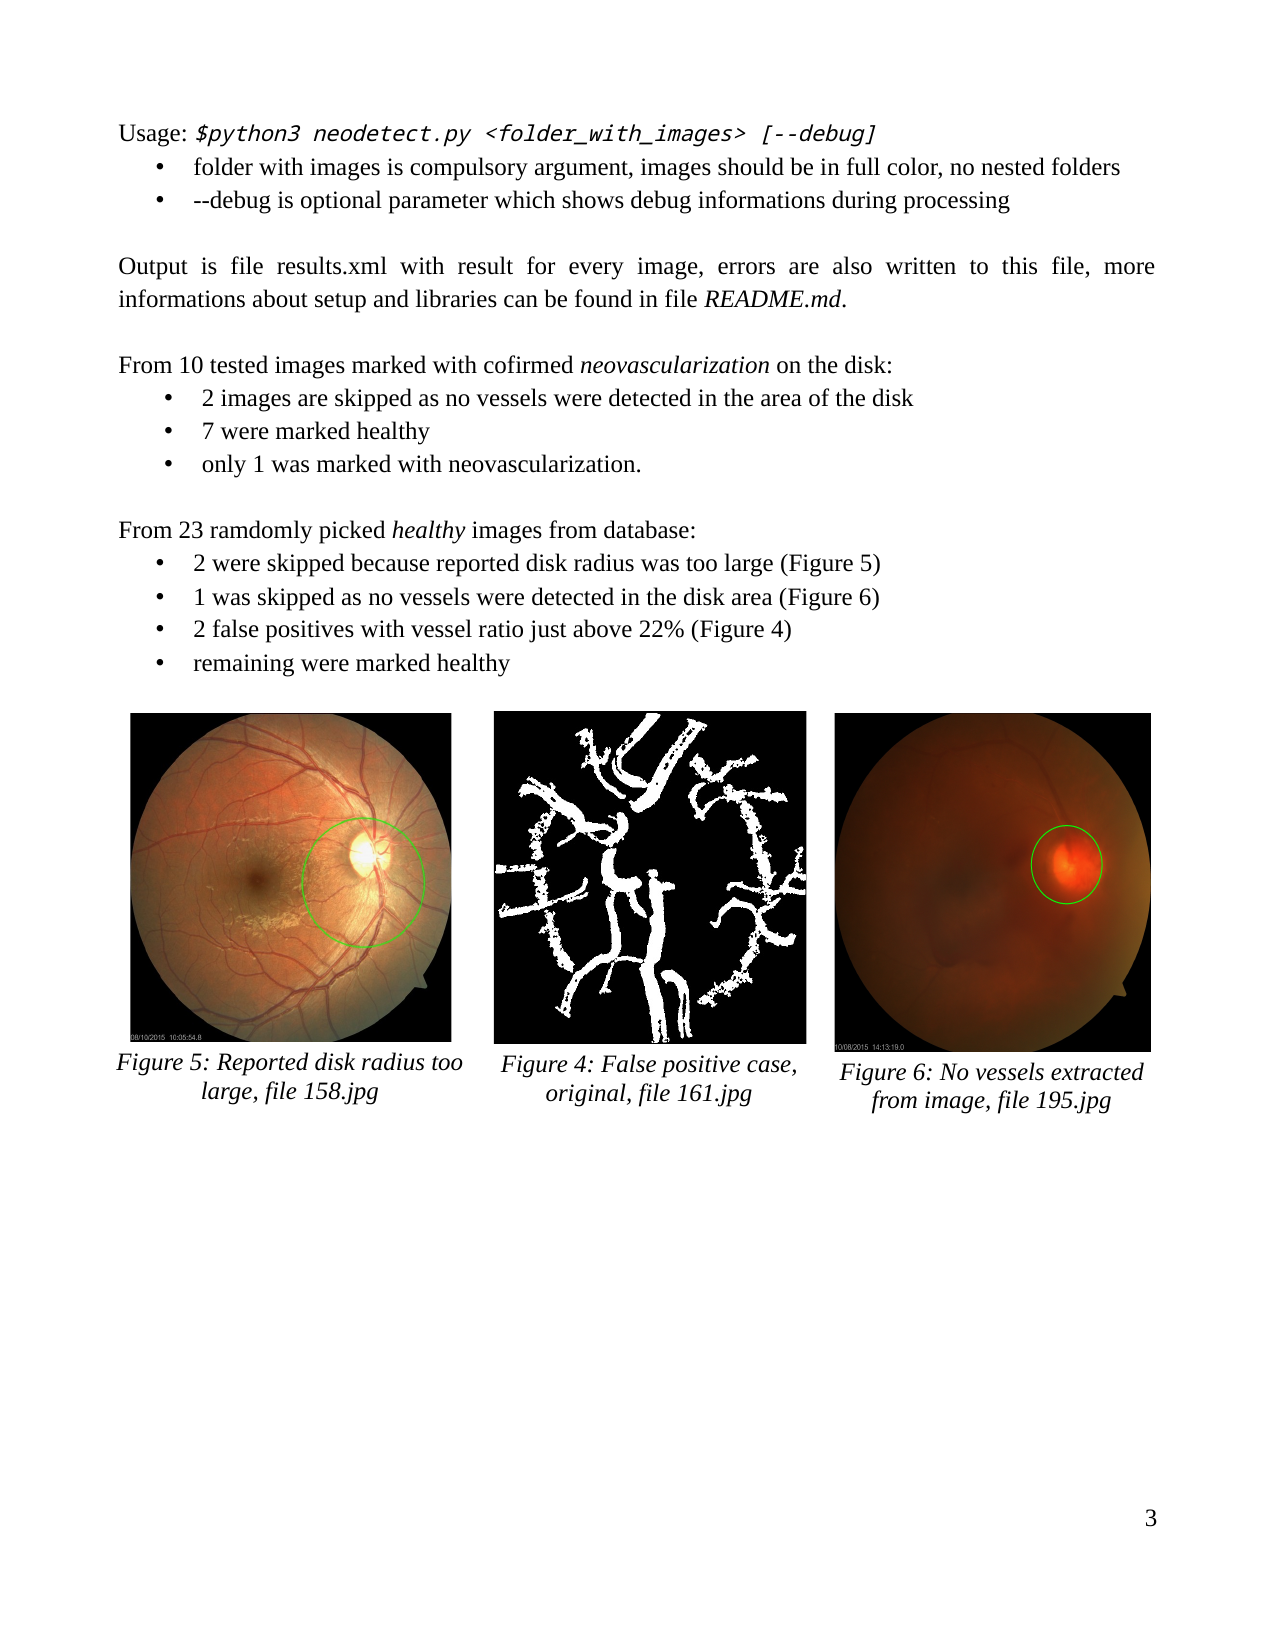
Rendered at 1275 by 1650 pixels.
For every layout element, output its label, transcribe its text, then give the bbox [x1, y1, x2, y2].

text From 10 tested images marked with cofirmed neovascularization on the disk: [118, 350, 1157, 379]
list 1 was skipped as no vessels were detected in the disk area (Figure 6) [156, 582, 1157, 610]
picture [130, 713, 452, 1042]
list 7 were marked healthy [164, 416, 1157, 445]
text Figure 5: Reported disk radius too large, file 158.jpg [114, 713, 467, 1104]
list 2 images are skipped as no vessels were detected in the area of the disk [164, 383, 1157, 412]
text Usage: $python3 neodetect.py <folder_with_images> [--debug] [118, 118, 1157, 148]
list 2 were skipped because reported disk radius was too large (Figure 5) [156, 548, 1157, 577]
picture [834, 713, 1151, 1052]
list 2 false positives with vessel ratio just above 22% (Figure 4) [156, 614, 1157, 643]
text Figure 4: False positive case, original, file 161.jpg [490, 711, 810, 1107]
list --debug is optional parameter which shows debug informations during processing [156, 185, 1157, 214]
list remaining were marked healthy [156, 648, 1157, 676]
list folder with images is compulsory argument, images should be in full color, no nested folders [156, 152, 1157, 181]
text Output is file results.xml with result for every image, errors are also written to this file, more informations about setup and libraries can be found in file README.md. [118, 251, 1157, 313]
list only 1 was marked with neovascularization. [164, 449, 1157, 478]
text From 23 ramdomly picked healthy images from database: [118, 516, 1157, 544]
text Figure 6: No vessels extracted from image, file 195.jpg [833, 713, 1152, 1114]
picture [493, 711, 807, 1044]
